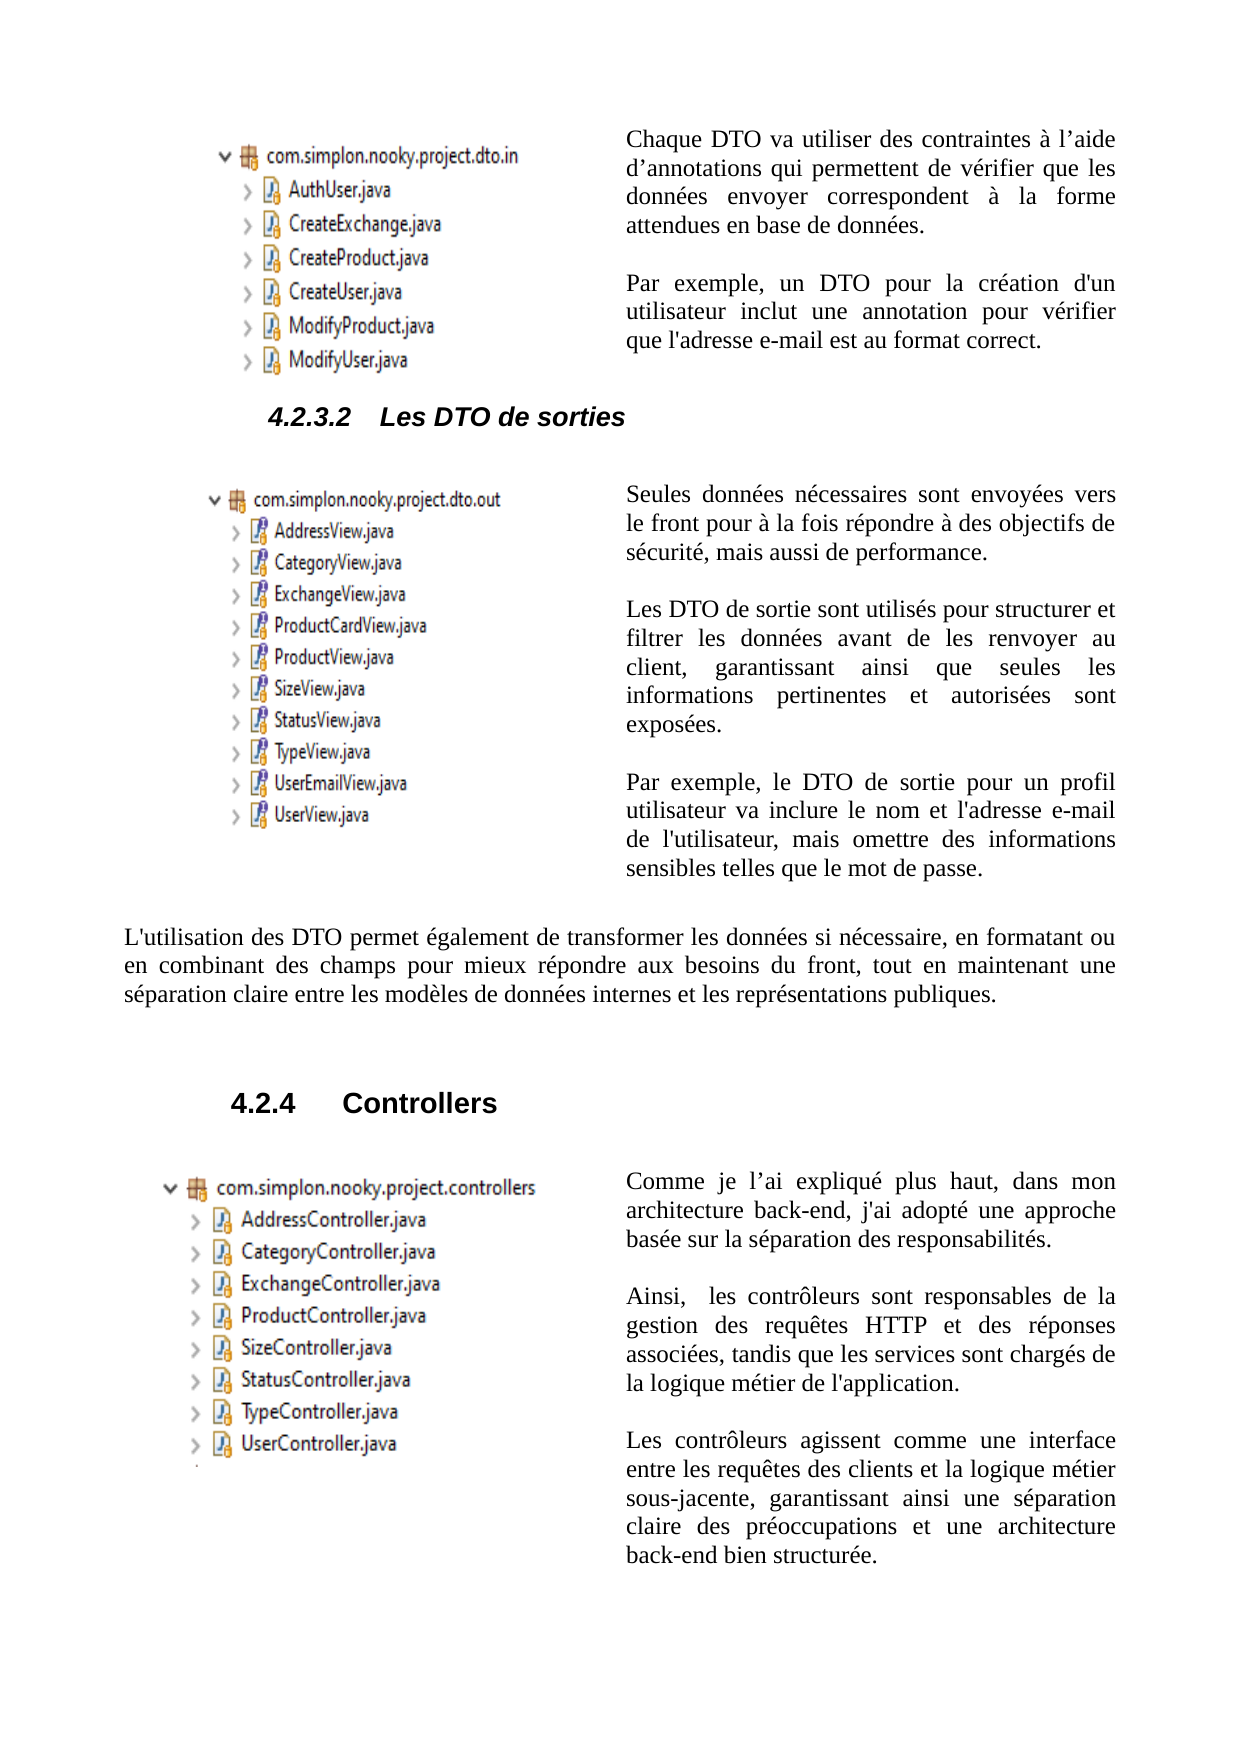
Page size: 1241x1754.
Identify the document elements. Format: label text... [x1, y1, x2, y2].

picture [167, 484, 574, 836]
table_cell [118, 1575, 1122, 1615]
table_header [118, 1161, 620, 1574]
table_header [118, 118, 620, 359]
table_header Chaque DTO va utiliser des contraintes à l’aide d’annotations qui permettent de vérifier que les données envoyer correspondent à la forme attendues en base de données. Par exemple, un DTO pour la création d'un utilisateur inclut une annotation pour vérifier que l'adresse e-mail est au format correct. [620, 118, 1122, 359]
table_header [118, 473, 620, 916]
subtitle Controllers [231, 1086, 1122, 1119]
subtitle Les DTO de sorties [268, 401, 1122, 432]
picture [131, 1172, 618, 1467]
picture [184, 139, 576, 379]
table_cell L'utilisation des DTO permet également de transformer les données si nécessaire, en formatant ou en combinant des champs pour mieux répondre aux besoins du front, tout en maintenant une séparation claire entre les modèles de données internes et les représentations publiques. [118, 916, 1122, 1014]
table_header Comme je l’ai expliqué plus haut, dans mon architecture back-end, j'ai adopté une approche basée sur la séparation des responsabilités. Ainsi, les contrôleurs sont responsables de la gestion des requêtes HTTP et des réponses associées, tandis que les services sont chargés de la logique métier de l'application. Les contrôleurs agissent comme une interface entre les requêtes des clients et la logique métier sous-jacente, garantissant ainsi une séparation claire des préoccupations et une architecture back-end bien structurée. [620, 1161, 1122, 1574]
table_header Seules données nécessaires sont envoyées vers le front pour à la fois répondre à des objectifs de sécurité, mais aussi de performance. Les DTO de sortie sont utilisés pour structurer et filtrer les données avant de les renvoyer au client, garantissant ainsi que seules les informations pertinentes et autorisées sont exposées. Par exemple, le DTO de sortie pour un profil utilisateur va inclure le nom et l'adresse e-mail de l'utilisateur, mais omettre des informations sensibles telles que le mot de passe. [620, 473, 1122, 916]
